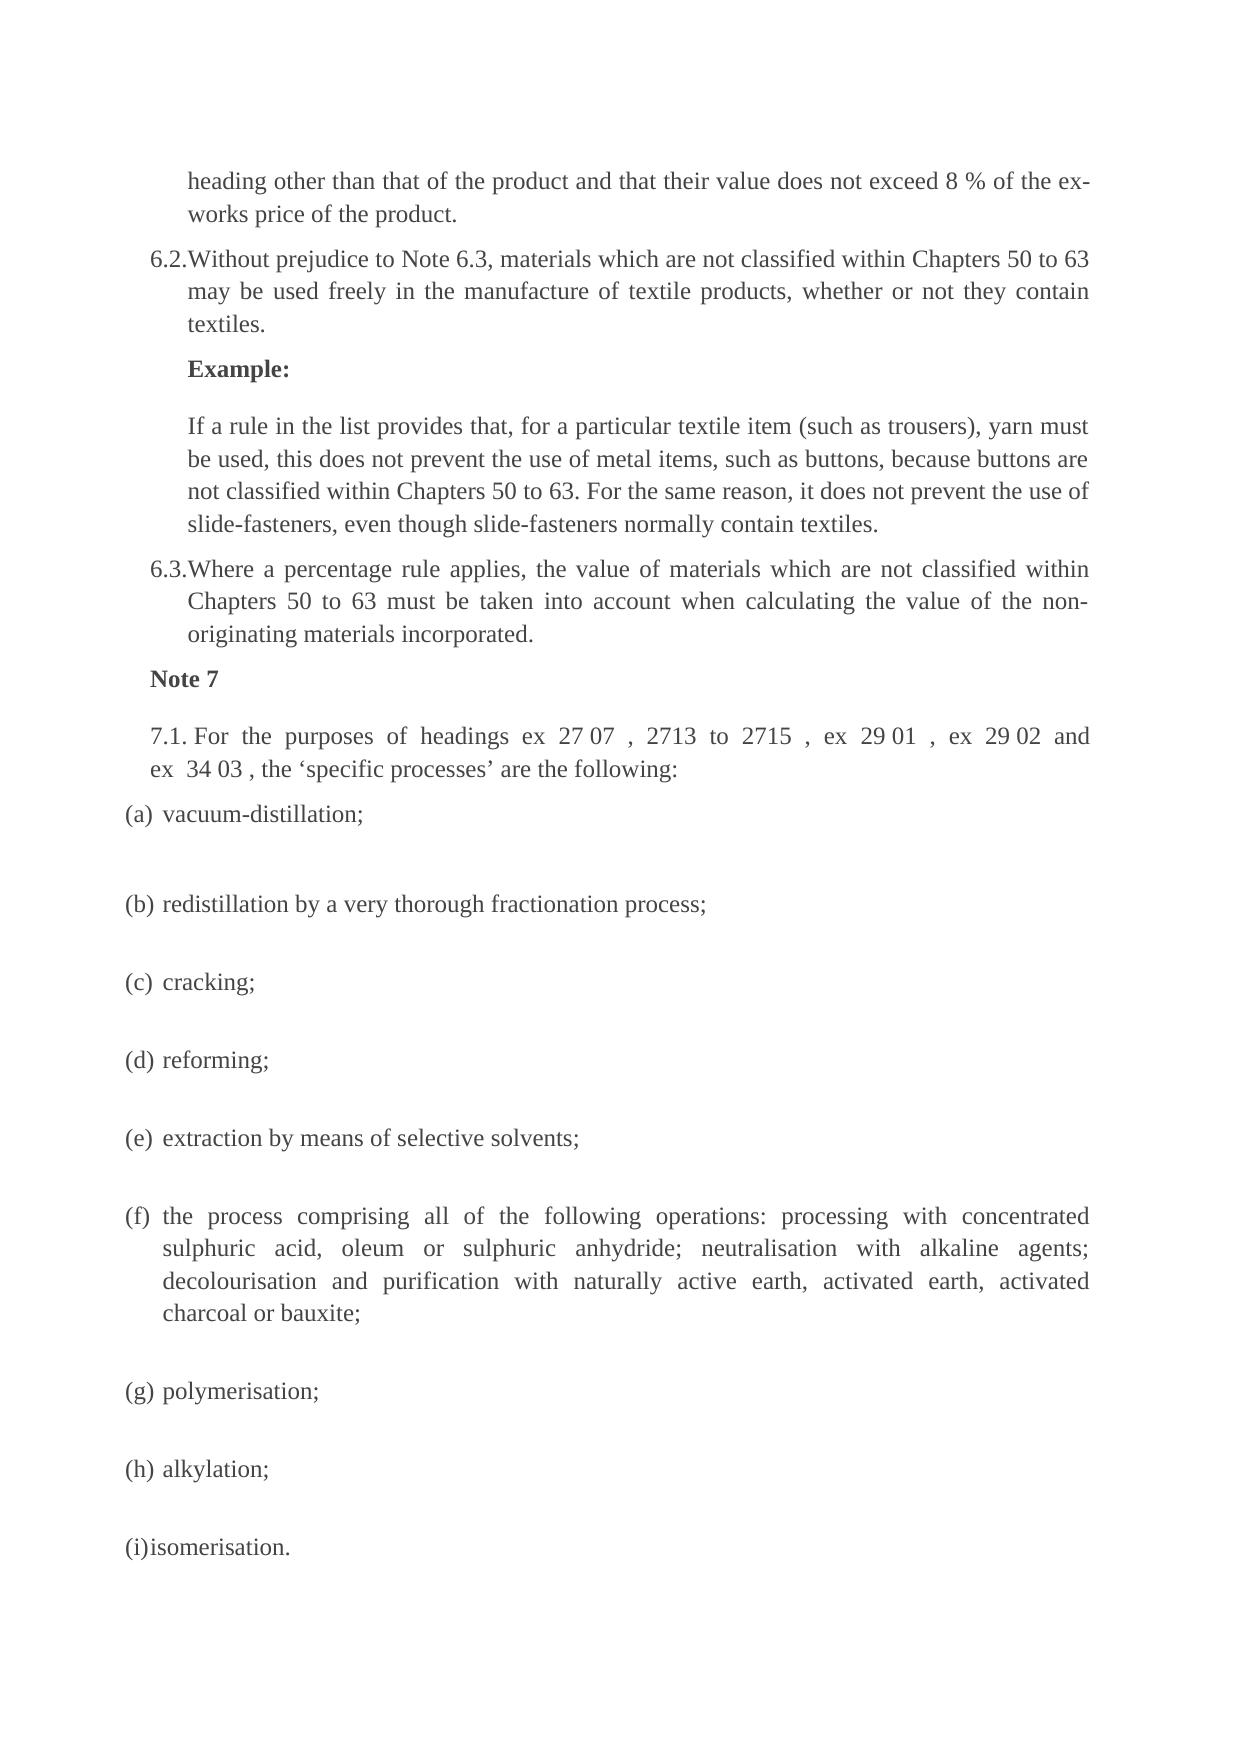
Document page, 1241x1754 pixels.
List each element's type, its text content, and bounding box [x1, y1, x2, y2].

list cracking; [125, 963, 1090, 996]
list redistillation by a very thorough fractionation process; [125, 885, 1090, 917]
table_header 6.2. [150, 228, 187, 537]
table_header Where a percentage rule applies, the value of materials which are not classified within Chapters 50 to 63 must be taken into account when calculating the value of the non-originating materials incorporated. [188, 538, 1090, 647]
table_header Without prejudice to Note 6.3, materials which are not classified within Chapters 50 to 63 may be used freely in the manufacture of textile products, whether or not they contain textiles. Example: If a rule in the list provides that, for a particular textile item (such as trousers), yarn must be used, this does not prevent the use of metal items, such as buttons, because buttons are not classified within Chapters 50 to 63. For the same reason, it does not prevent the use of slide-fasteners, even though slide-fasteners normally contain textiles. [188, 228, 1090, 537]
list alkylation; [125, 1451, 1090, 1483]
list reforming; [125, 1041, 1090, 1073]
text 7.1. For the purposes of headings ex 27 07 , 2713 to 2715 , ex 29 01 , ex 29 02 and ex 34 03 , the ‘specific processes’ are the following: [150, 717, 1090, 782]
list polymerisation; [125, 1373, 1090, 1405]
list isomerisation. [125, 1529, 1090, 1561]
text Note 7 [150, 660, 1090, 692]
table_header Where, in the list, reference is made to this Note, textile materials (with the exception of linings and interlinings), which do not satisfy the rule set out in the list in column 3 for the made-up product concerned, may be used, provided that they are classified in a heading other than that of the product and that their value does not exceed 8 % of the ex-works price of the product. [188, 150, 1090, 227]
table_header 6.1. [150, 150, 187, 227]
list vacuum-distillation; [125, 795, 1090, 827]
list the process comprising all of the following operations: processing with concentrated sulphuric acid, oleum or sulphuric anhydride; neutralisation with alkaline agents; decolourisation and purification with naturally active earth, activated earth, activated charcoal or bauxite; [125, 1197, 1090, 1327]
table_header 6.3. [150, 538, 187, 647]
list extraction by means of selective solvents; [125, 1119, 1090, 1152]
